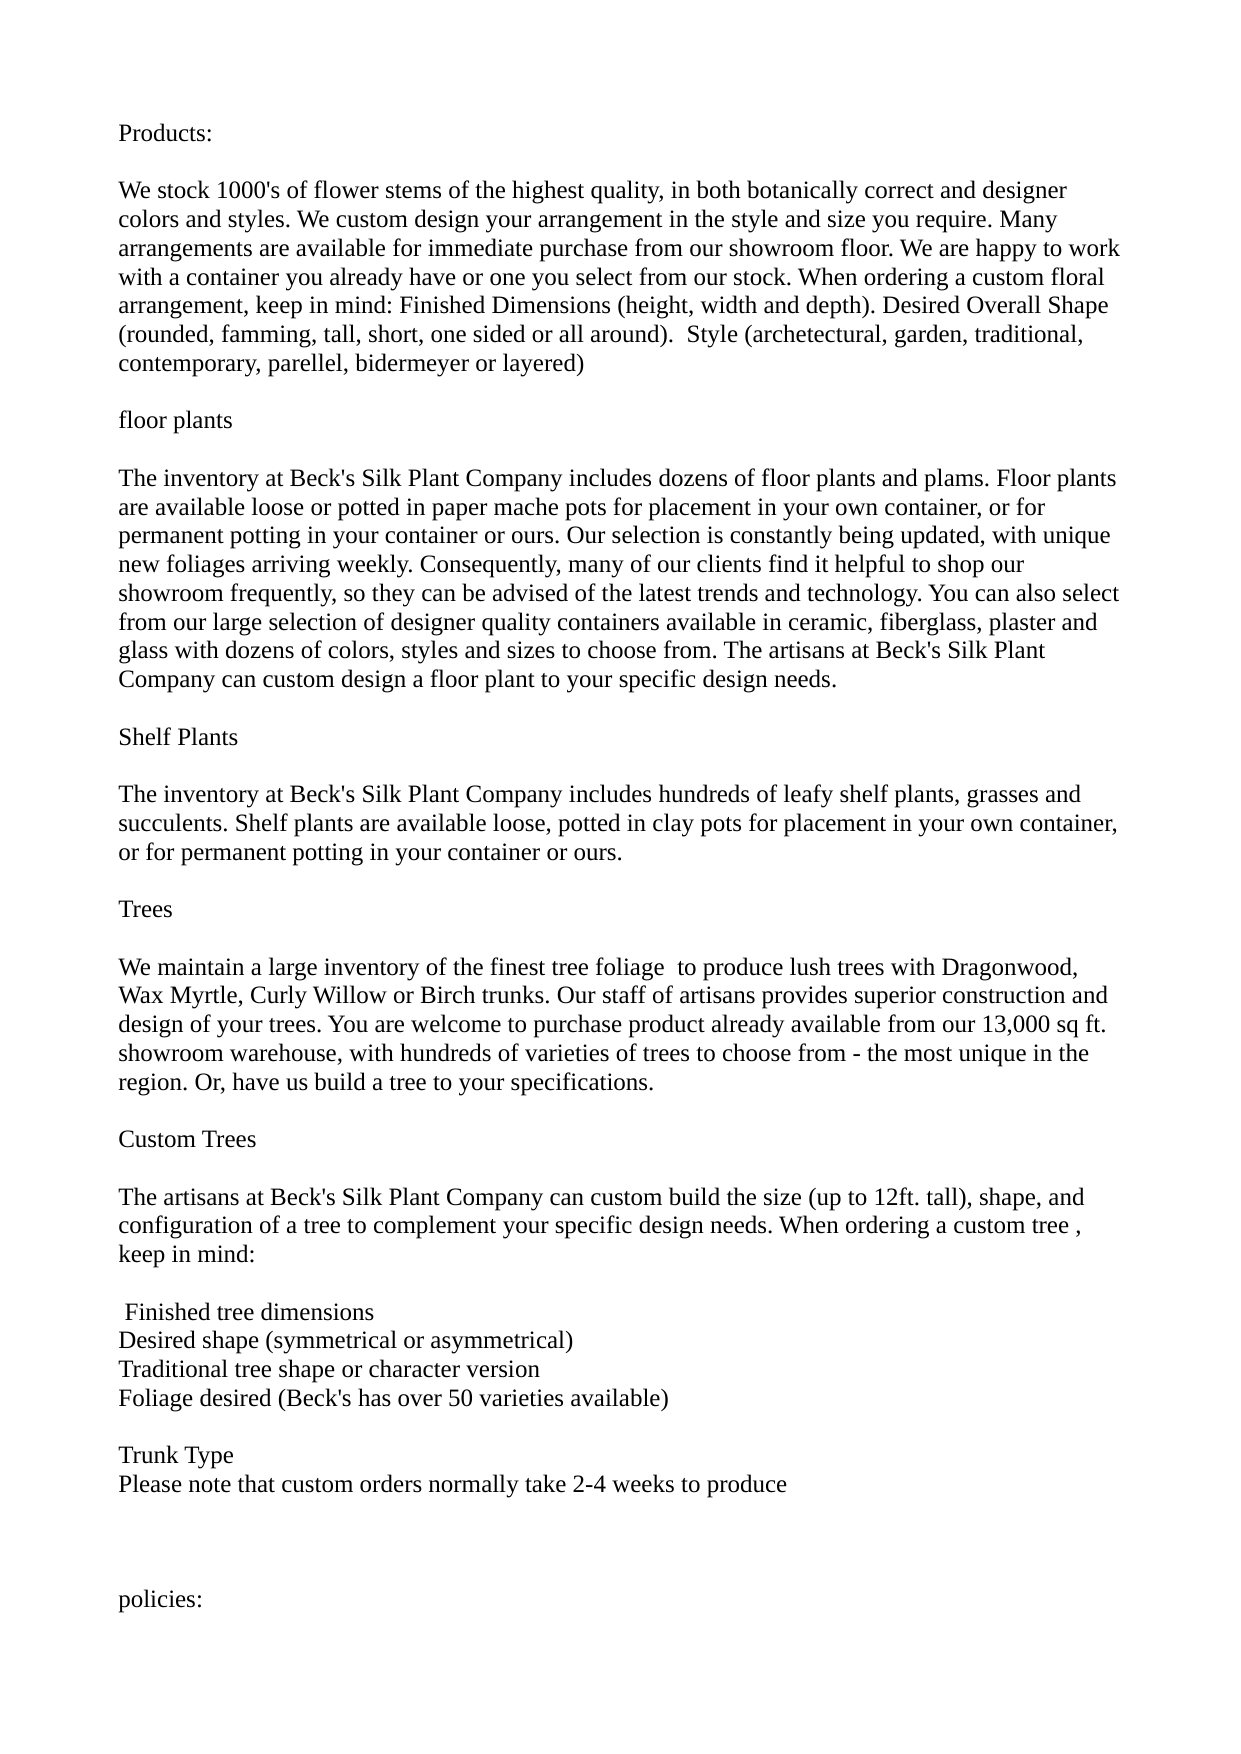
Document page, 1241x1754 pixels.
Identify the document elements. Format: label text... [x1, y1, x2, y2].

text floor plants [118, 406, 1122, 434]
text Shelf Plants [118, 722, 1122, 751]
text Please note that custom orders normally take 2-4 weeks to produce [118, 1469, 1122, 1498]
text Trees [118, 894, 1122, 923]
text Trunk Type [118, 1441, 1122, 1469]
text Desired shape (symmetrical or asymmetrical) [118, 1326, 1122, 1354]
text Products: [118, 118, 1122, 147]
text policies: [118, 1584, 1122, 1613]
text The inventory at Beck's Silk Plant Company includes dozens of floor plants and plams. Floor plants are available loose or potted in paper mache pots for placement in your own container, or for permanent potting in your container or ours. Our selection is constantly being updated, with unique new foliages arriving weekly. Consequently, many of our clients find it helpful to shop our showroom frequently, so they can be advised of the latest trends and technology. You can also select from our large selection of designer quality containers available in ceramic, fiberglass, plaster and glass with dozens of colors, styles and sizes to choose from. The artisans at Beck's Silk Plant Company can custom design a floor plant to your specific design needs. [118, 463, 1122, 693]
text The artisans at Beck's Silk Plant Company can custom build the size (up to 12ft. tall), shape, and configuration of a tree to complement your specific design needs. When ordering a custom tree , keep in mind: [118, 1182, 1122, 1268]
text We maintain a large inventory of the finest tree foliage to produce lush trees with Dragonwood, Wax Myrtle, Curly Willow or Birch trunks. Our staff of artisans provides superior construction and design of your trees. You are welcome to purchase product already available from our 13,000 sq ft. showroom warehouse, with hundreds of varieties of trees to choose from - the most unique in the region. Or, have us build a tree to your specifications. [118, 952, 1122, 1096]
text We stock 1000's of flower stems of the highest quality, in both botanically correct and designer colors and styles. We custom design your arrangement in the style and size you require. Many arrangements are available for immediate purchase from our showroom floor. We are happy to work with a container you already have or one you select from our stock. When ordering a custom floral arrangement, keep in mind: Finished Dimensions (height, width and depth). Desired Overall Shape (rounded, famming, tall, short, one sided or all around). Style (archetectural, garden, traditional, contemporary, parellel, bidermeyer or layered) [118, 176, 1122, 377]
text Foliage desired (Beck's has over 50 varieties available) [118, 1383, 1122, 1412]
text The inventory at Beck's Silk Plant Company includes hundreds of leafy shelf plants, grasses and succulents. Shelf plants are available loose, potted in clay pots for placement in your own container, or for permanent potting in your container or ours. [118, 779, 1122, 866]
text Custom Trees [118, 1124, 1122, 1153]
text Traditional tree shape or character version [118, 1354, 1122, 1383]
text Finished tree dimensions [118, 1297, 1122, 1326]
